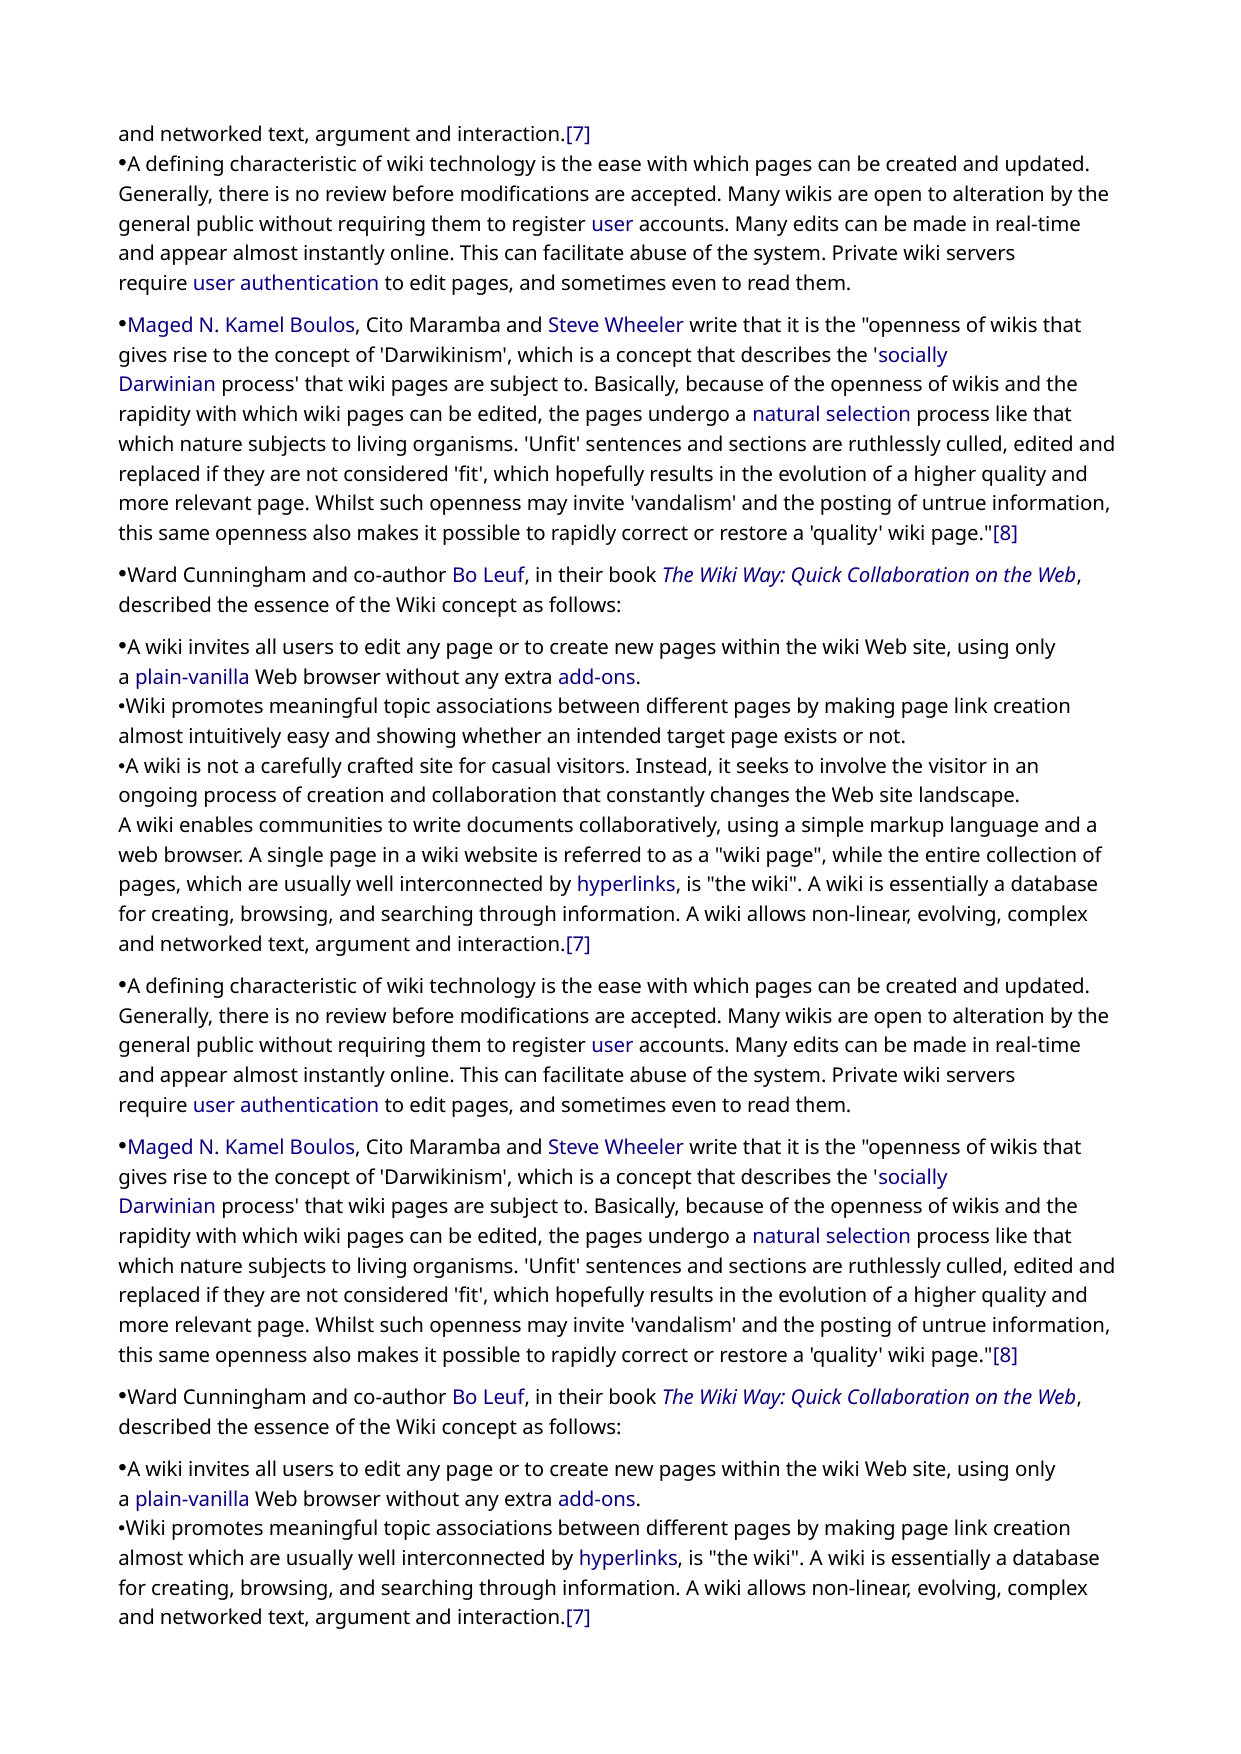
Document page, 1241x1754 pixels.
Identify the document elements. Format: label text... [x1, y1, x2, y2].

list A wiki invites all users to edit any page or to create new pages within the wiki Web site, using only a plain-vanilla Web browser without any extra add-ons. [118, 1452, 1122, 1512]
list A wiki invites all users to edit any page or to create new pages within the wiki Web site, using only a plain-vanilla Web browser without any extra add-ons. [118, 631, 1122, 690]
list Maged N. Kamel Boulos, Cito Maramba and Steve Wheeler write that it is the "openness of wikis that gives rise to the concept of 'Darwikinism', which is a concept that describes the 'socially Darwinian process' that wiki pages are subject to. Basically, because of the openness of wikis and the rapidity with which wiki pages can be edited, the pages undergo a natural selection process like that which nature subjects to living organisms. 'Unfit' sentences and sections are ruthlessly culled, edited and replaced if they are not considered 'fit', which hopefully results in the evolution of a higher quality and more relevant page. Whilst such openness may invite 'vandalism' and the posting of untrue information, this same openness also makes it possible to rapidly correct or restore a 'quality' wiki page."[8] [118, 1131, 1122, 1368]
list Ward Cunningham and co-author Bo Leuf, in their book The Wiki Way: Quick Collaboration on the Web, described the essence of the Wiki concept as follows: [118, 1381, 1122, 1440]
list A defining characteristic of wiki technology is the ease with which pages can be created and updated. Generally, there is no review before modifications are accepted. Many wikis are open to alteration by the general public without requiring them to register user accounts. Many edits can be made in real-time and appear almost instantly online. This can facilitate abuse of the system. Private wiki servers require user authentication to edit pages, and sometimes even to read them. [118, 148, 1122, 296]
list A wiki is not a carefully crafted site for casual visitors. Instead, it seeks to involve the visitor in an ongoing process of creation and collaboration that constantly changes the Web site landscape. [118, 749, 1122, 809]
list Ward Cunningham and co-author Bo Leuf, in their book The Wiki Way: Quick Collaboration on the Web, described the essence of the Wiki concept as follows: [118, 559, 1122, 618]
list Wiki promotes meaningful topic associations between different pages by making page link creation almost which are usually well interconnected by hyperlinks, is "the wiki". A wiki is essentially a database for creating, browsing, and searching through information. A wiki allows non-linear, evolving, complex and networked text, argument and interaction.[7] [118, 1512, 1122, 1631]
list A defining characteristic of wiki technology is the ease with which pages can be created and updated. Generally, there is no review before modifications are accepted. Many wikis are open to alteration by the general public without requiring them to register user accounts. Many edits can be made in real-time and appear almost instantly online. This can facilitate abuse of the system. Private wiki servers require user authentication to edit pages, and sometimes even to read them. [118, 970, 1122, 1118]
list Maged N. Kamel Boulos, Cito Maramba and Steve Wheeler write that it is the "openness of wikis that gives rise to the concept of 'Darwikinism', which is a concept that describes the 'socially Darwinian process' that wiki pages are subject to. Basically, because of the openness of wikis and the rapidity with which wiki pages can be edited, the pages undergo a natural selection process like that which nature subjects to living organisms. 'Unfit' sentences and sections are ruthlessly culled, edited and replaced if they are not considered 'fit', which hopefully results in the evolution of a higher quality and more relevant page. Whilst such openness may invite 'vandalism' and the posting of untrue information, this same openness also makes it possible to rapidly correct or restore a 'quality' wiki page."[8] [118, 309, 1122, 546]
list and networked text, argument and interaction.[7] [118, 118, 1122, 148]
list A wiki enables communities to write documents collaboratively, using a simple markup language and a web browser. A single page in a wiki website is referred to as a "wiki page", while the entire collection of pages, which are usually well interconnected by hyperlinks, is "the wiki". A wiki is essentially a database for creating, browsing, and searching through information. A wiki allows non-linear, evolving, complex and networked text, argument and interaction.[7] [118, 809, 1122, 957]
list Wiki promotes meaningful topic associations between different pages by making page link creation almost intuitively easy and showing whether an intended target page exists or not. [118, 690, 1122, 749]
